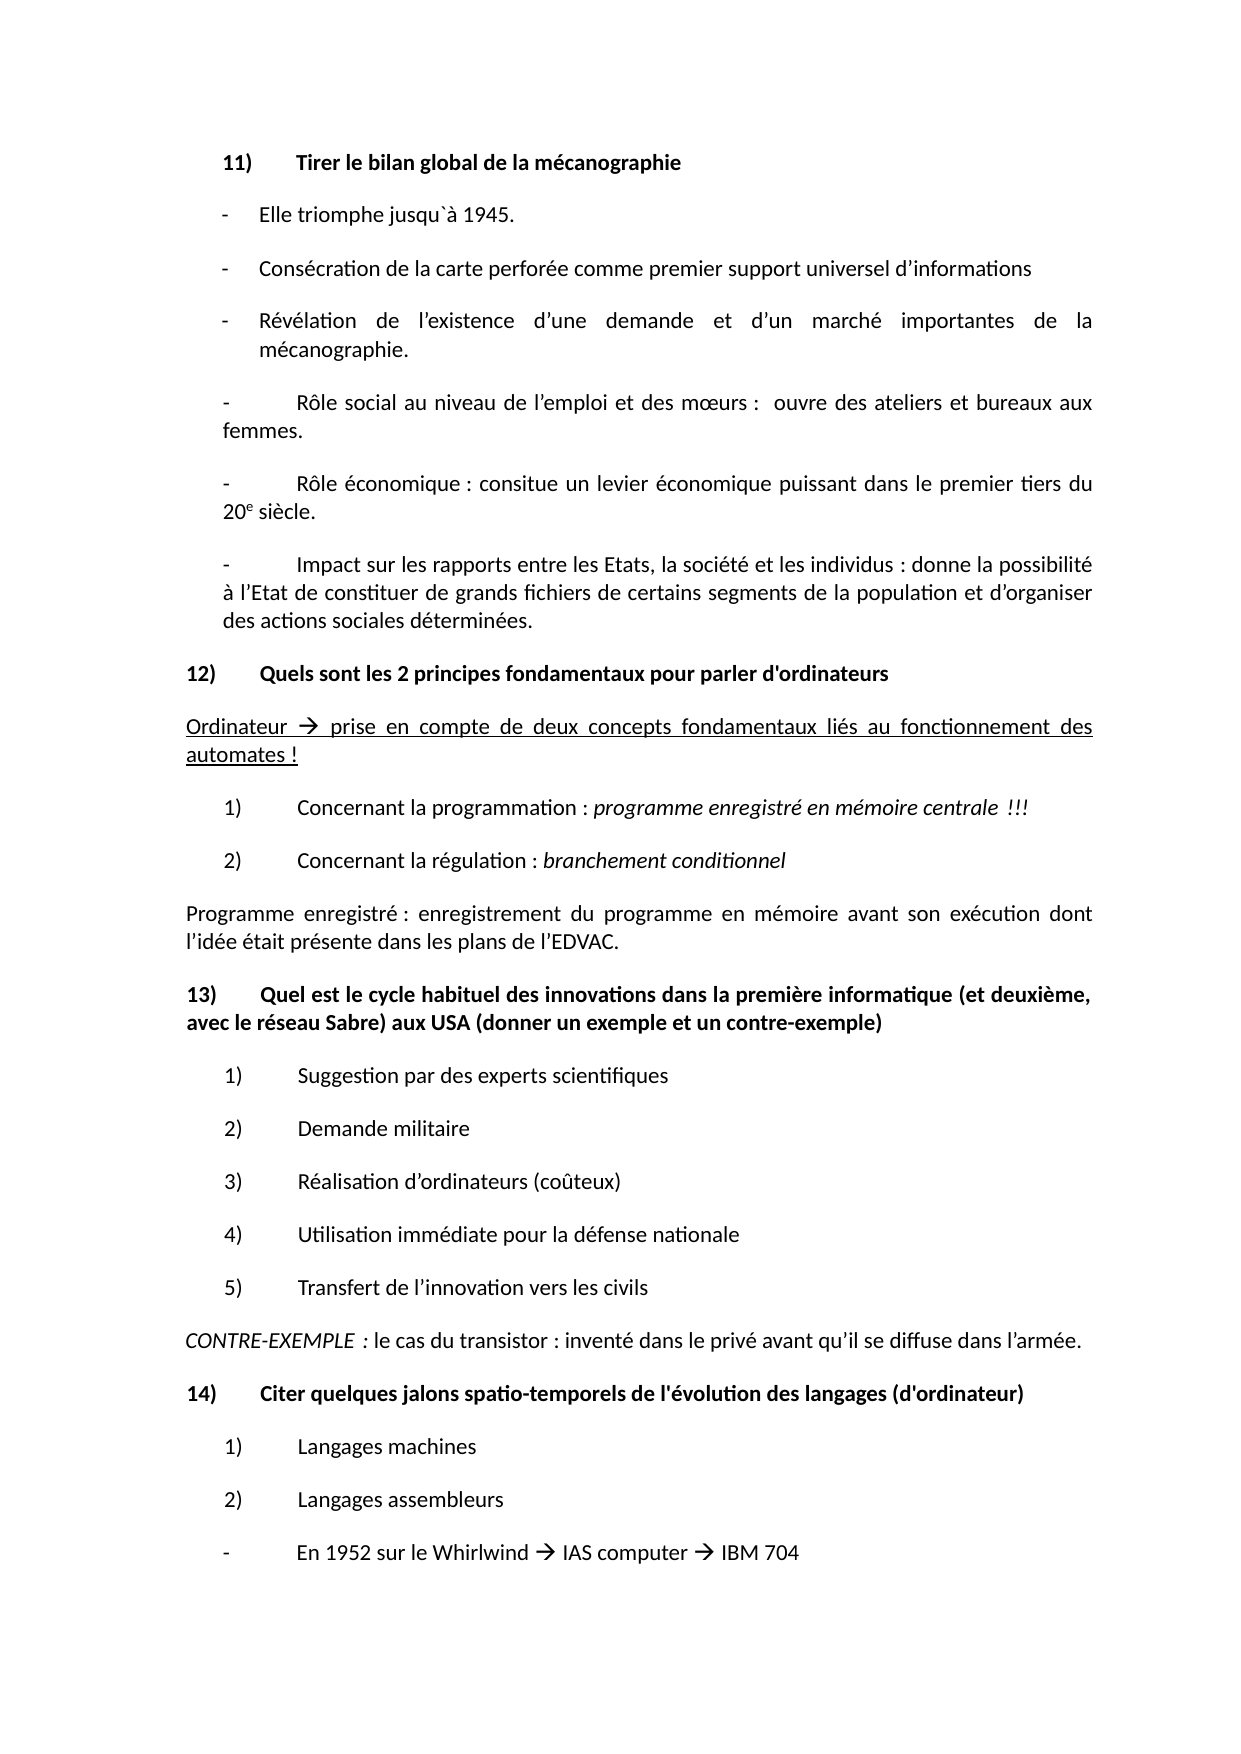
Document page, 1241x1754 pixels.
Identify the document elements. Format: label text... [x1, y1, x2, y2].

list Utilisation immédiate pour la défense nationale [224, 1220, 1093, 1248]
list Rôle économique : consitue un levier économique puissant dans le premier tiers du 20e siècle. [223, 469, 1093, 525]
list Demande militaire [224, 1114, 1093, 1142]
list En 1952 sur le Whirlwind  IAS computer  IBM 704 [223, 1538, 1093, 1566]
list Transfert de l’innovation vers les civils [224, 1273, 1093, 1301]
list Langages machines [224, 1432, 1093, 1460]
list Réalisation d’ordinateurs (coûteux) [224, 1167, 1093, 1195]
list Citer quelques jalons spatio-temporels de l'évolution des langages (d'ordinateur) [186, 1379, 1093, 1407]
list Langages assembleurs [224, 1485, 1093, 1513]
list Concernant la programmation : programme enregistré en mémoire centrale !!! [223, 793, 1093, 821]
list Ordinateur  prise en compte de deux concepts fondamentaux liés au fonctionnement des [186, 712, 1093, 736]
list Consécration de la carte perforée comme premier support universel d’informations [221, 254, 1093, 282]
list Suggestion par des experts scientifiques [224, 1061, 1093, 1089]
text CONTRE-EXEMPLE : le cas du transistor : inventé dans le privé avant qu’il se diffuse dans l’armée. [185, 1326, 1093, 1354]
list Impact sur les rapports entre les Etats, la société et les individus : donne la possibilité à l’Etat de constituer de grands fichiers de certains segments de la population et d’organiser des actions sociales déterminées. [223, 550, 1093, 634]
list Concernant la régulation : branchement conditionnel [223, 846, 1093, 874]
list Tirer le bilan global de la mécanographie [222, 148, 1093, 176]
list Elle triomphe jusqu`à 1945. [221, 201, 1093, 229]
list Quel est le cycle habituel des innovations dans la première informatique (et deuxième, avec le réseau Sabre) aux USA (donner un exemple et un contre-exemple) [186, 980, 1093, 1036]
list Révélation de l’existence d’une demande et d’un marché importantes de la mécanographie. [221, 307, 1093, 363]
list Rôle social au niveau de l’emploi et des mœurs : ouvre des ateliers et bureaux aux femmes. [223, 388, 1093, 444]
text Programme enregistré : enregistrement du programme en mémoire avant son exécution dont l’idée était présente dans les plans de l’EDVAC. [186, 899, 1093, 955]
list automates ! [186, 737, 1093, 768]
list Quels sont les 2 principes fondamentaux pour parler d'ordinateurs [186, 659, 1093, 687]
